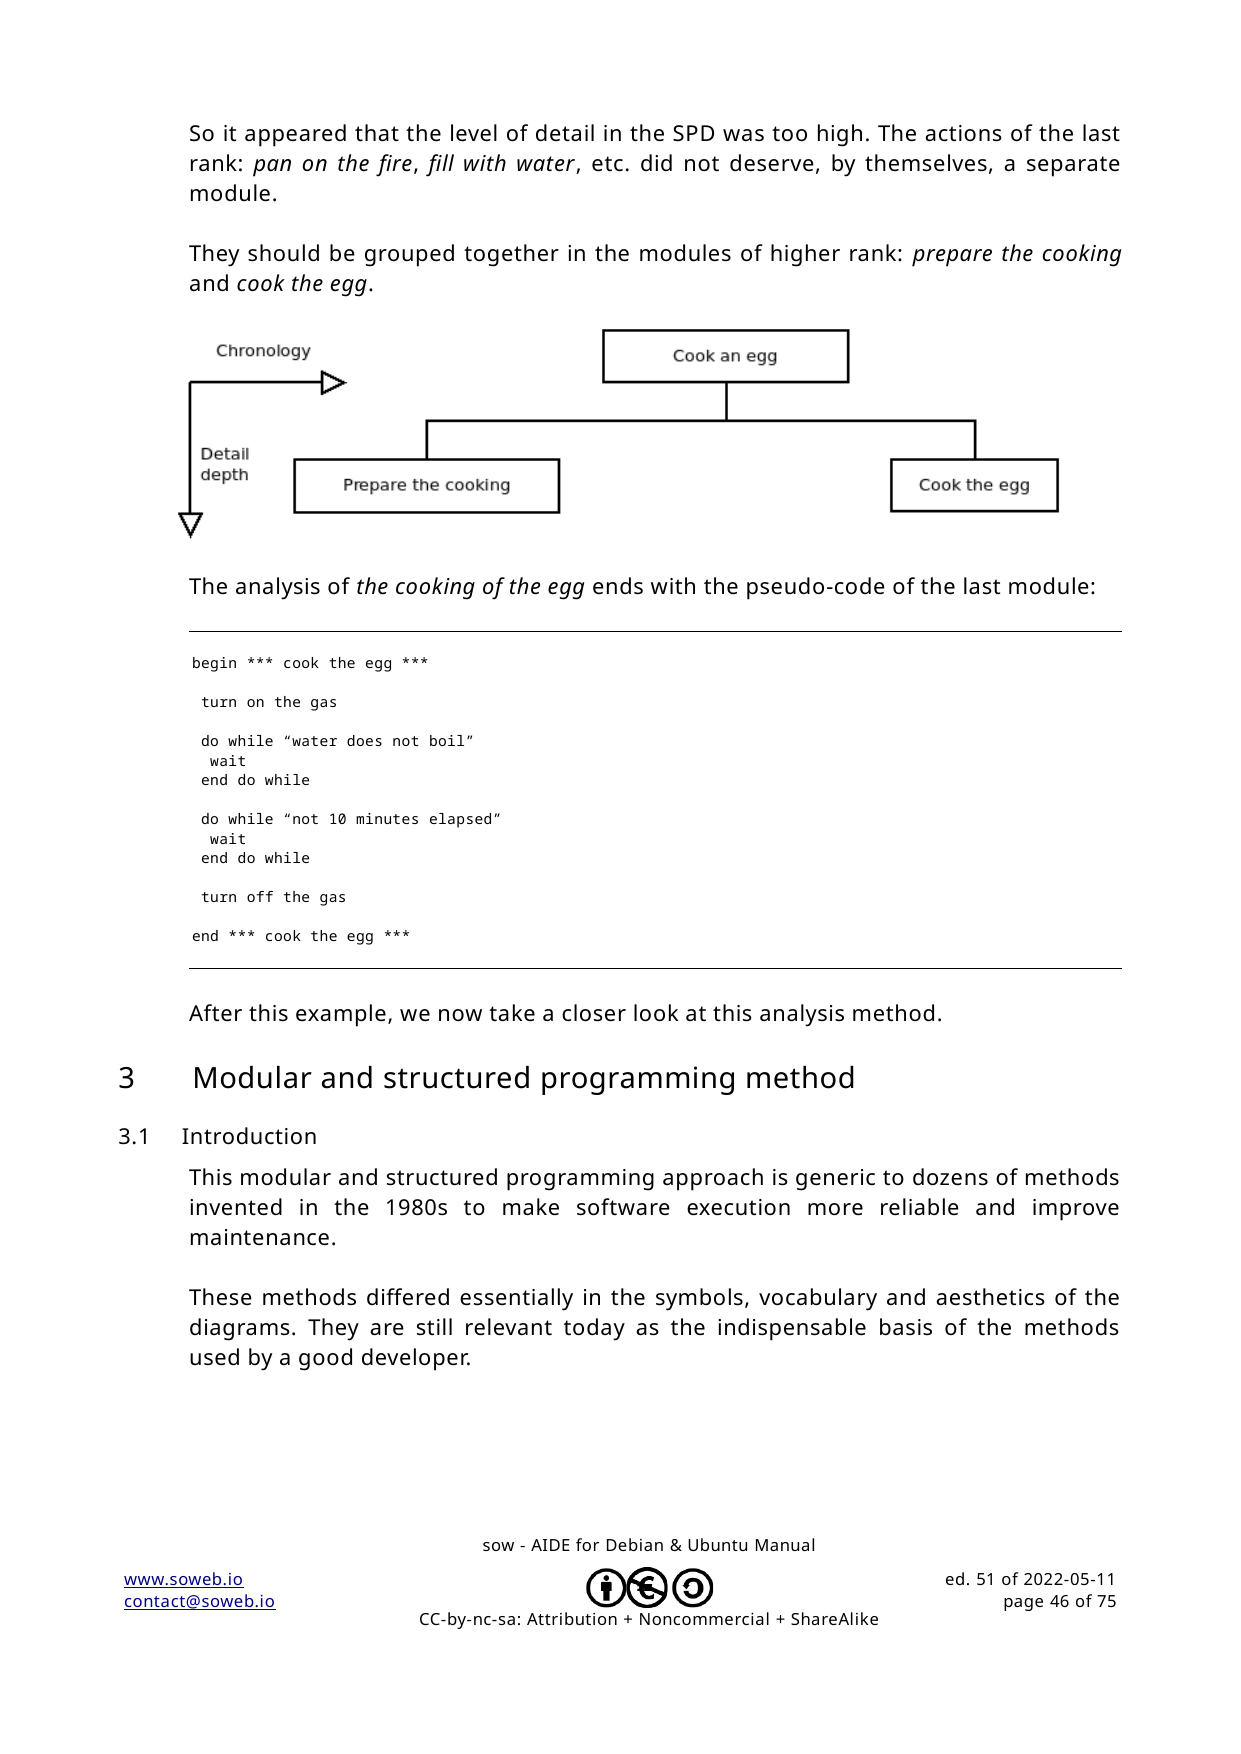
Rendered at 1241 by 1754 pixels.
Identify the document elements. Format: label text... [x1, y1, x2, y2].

list begin *** cook the egg *** [189, 632, 1122, 670]
list turn on the gas [189, 670, 1122, 709]
list end *** cook the egg *** [189, 903, 1122, 968]
picture [672, 1567, 714, 1608]
picture [585, 1567, 668, 1608]
text They should be grouped together in the modules of higher rank: prepare the cooking and cook the egg. [189, 238, 1122, 298]
text After this example, we now take a closer look at this analysis method. [189, 998, 1122, 1028]
text So it appeared that the level of detail in the SPD was too high. The actions of the last rank: pan on the fire, fill with water, etc. did not deserve, by themselves, a separate module. [189, 118, 1122, 208]
list wait [189, 826, 1122, 845]
list do while “not 10 minutes elapsed” [189, 787, 1122, 826]
text This modular and structured programming approach is generic to dozens of methods invented in the 1980s to make software execution more reliable and improve maintenance. [189, 1162, 1122, 1252]
list wait [189, 748, 1122, 767]
text The analysis of the cooking of the egg ends with the pseudo-code of the last module: [189, 571, 1122, 601]
picture [177, 328, 1063, 541]
list end do while [189, 767, 1122, 787]
list do while “water does not boil” [189, 709, 1122, 748]
subtitle Introduction [118, 1121, 1122, 1151]
subtitle Modular and structured programming method [118, 1057, 1122, 1097]
text These methods differed essentially in the symbols, vocabulary and aesthetics of the diagrams. They are still relevant today as the indispensable basis of the methods used by a good developer. [189, 1282, 1122, 1372]
list turn off the gas [189, 864, 1122, 903]
list end do while [189, 845, 1122, 864]
